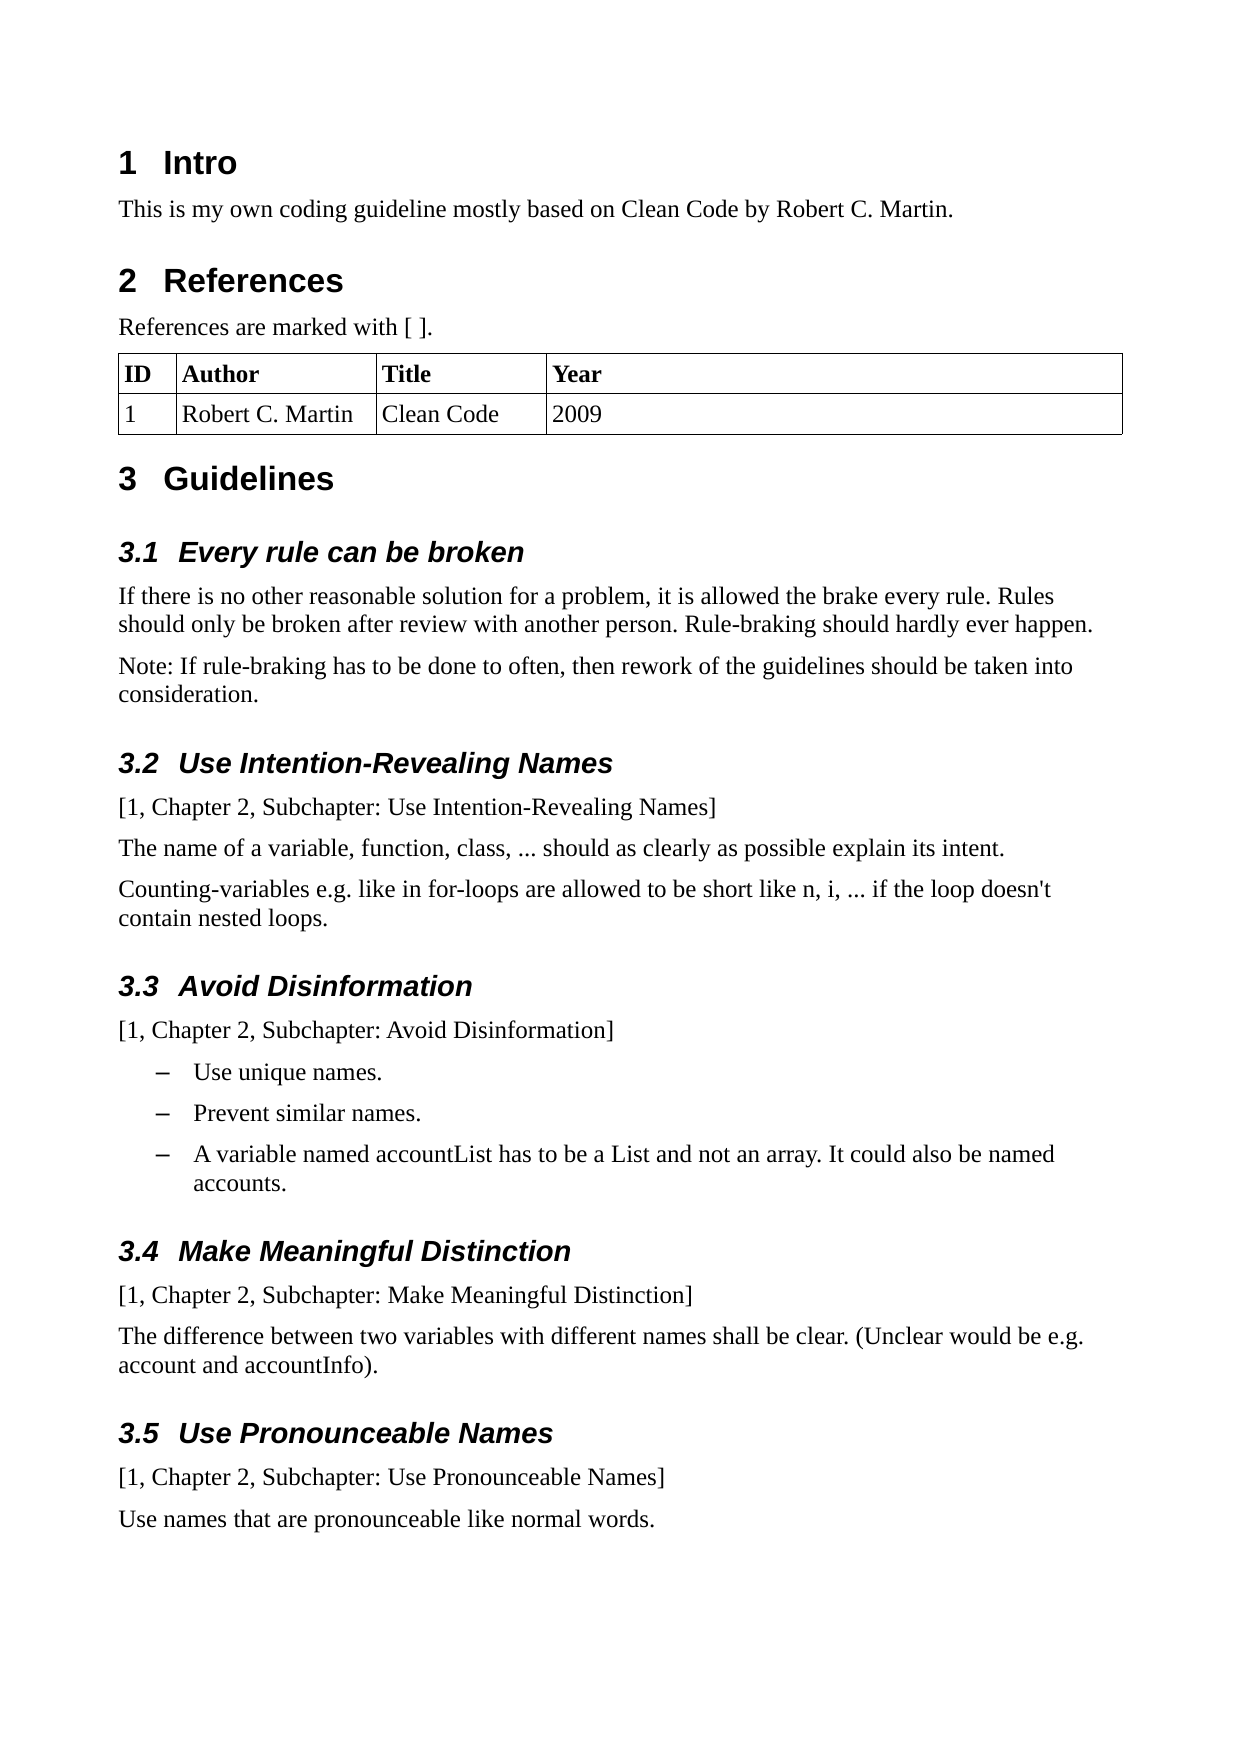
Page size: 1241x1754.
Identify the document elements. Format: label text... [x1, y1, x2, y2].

subtitle Use Intention-Revealing Names [118, 746, 1122, 779]
list Use unique names. [156, 1057, 1122, 1085]
text [1, Chapter 2, Subchapter: Use Pronounceable Names] [118, 1462, 1122, 1491]
table_header Author [177, 354, 376, 393]
list Prevent similar names. [156, 1098, 1122, 1127]
subtitle Intro [118, 143, 1122, 182]
subtitle Avoid Disinformation [118, 969, 1122, 1003]
table_header Year [547, 354, 1122, 393]
text Use names that are pronounceable like normal words. [118, 1504, 1122, 1532]
table_header Title [377, 354, 546, 393]
subtitle Every rule can be broken [118, 535, 1122, 568]
text References are marked with [ ]. [118, 312, 1122, 340]
text Counting-variables e.g. like in for-loops are allowed to be short like n, i, ... if the loop doesn't contain nested loops. [118, 874, 1122, 932]
table_cell Robert C. Martin [177, 394, 376, 433]
table_cell 2009 [547, 394, 1122, 433]
text This is my own coding guideline mostly based on Clean Code by Robert C. Martin. [118, 194, 1122, 223]
table_cell Clean Code [377, 394, 546, 433]
text [1, Chapter 2, Subchapter: Make Meaningful Distinction] [118, 1280, 1122, 1309]
subtitle References [118, 261, 1122, 299]
subtitle Guidelines [118, 459, 1122, 497]
list A variable named accountList has to be a List and not an array. It could also be named accounts. [156, 1139, 1122, 1197]
text The name of a variable, function, class, ... should as clearly as possible explain its intent. [118, 833, 1122, 862]
text [1, Chapter 2, Subchapter: Use Intention-Revealing Names] [118, 792, 1122, 821]
subtitle Use Pronounceable Names [118, 1416, 1122, 1450]
text [1, Chapter 2, Subchapter: Avoid Disinformation] [118, 1015, 1122, 1044]
subtitle Make Meaningful Distinction [118, 1234, 1122, 1268]
text The difference between two variables with different names shall be clear. (Unclear would be e.g. account and accountInfo). [118, 1321, 1122, 1379]
table_header ID [119, 354, 176, 393]
text If there is no other reasonable solution for a problem, it is allowed the brake every rule. Rules should only be broken after review with another person. Rule-braking should hardly ever happen. [118, 581, 1122, 638]
text Note: If rule-braking has to be done to often, then rework of the guidelines should be taken into consideration. [118, 651, 1122, 708]
table_cell 1 [119, 394, 176, 433]
